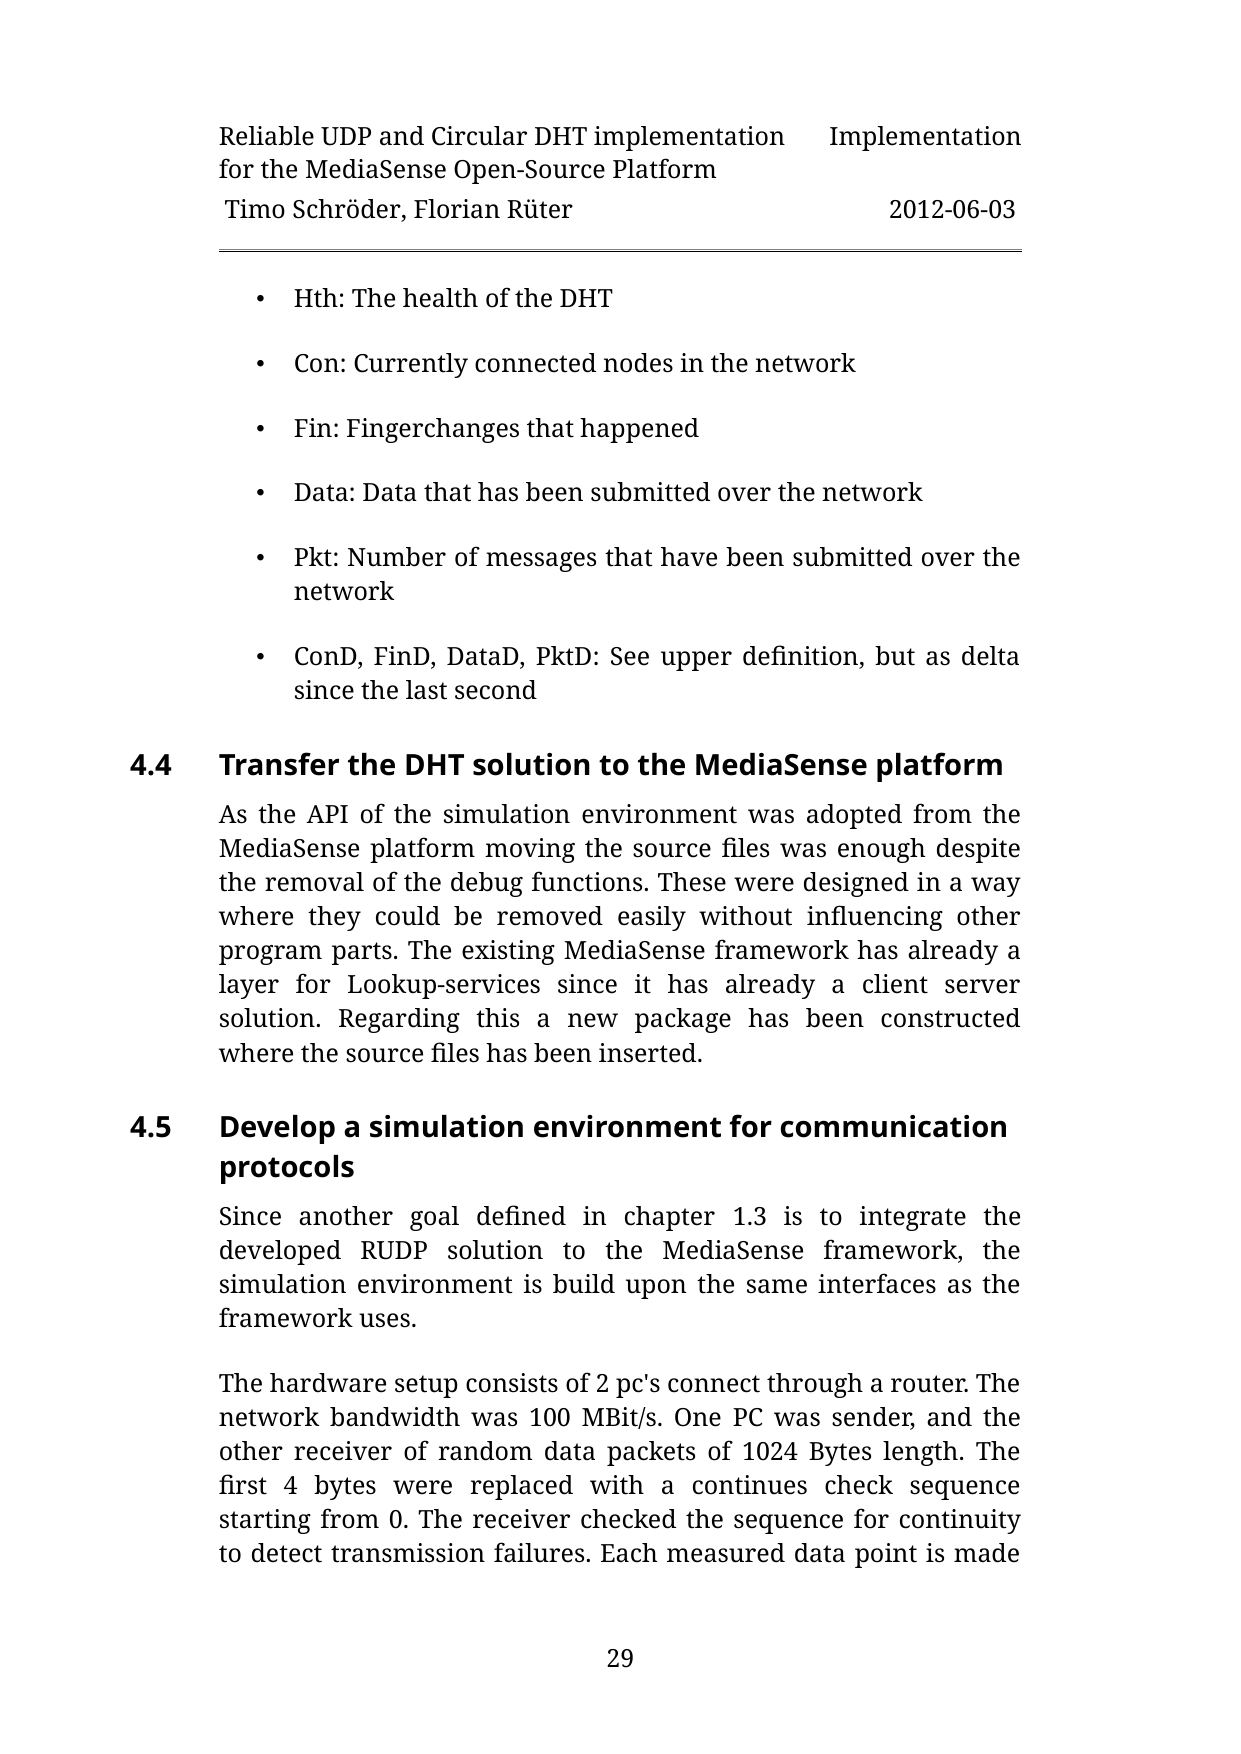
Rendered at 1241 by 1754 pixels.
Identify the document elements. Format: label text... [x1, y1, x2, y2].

list Data: Data that has been submitted over the network [256, 475, 1022, 509]
subtitle Develop a simulation environment for communication protocols [130, 1106, 1022, 1186]
subtitle Transfer the DHT solution to the MediaSense platform [130, 744, 1022, 784]
list Pkt: Number of messages that have been submitted over the network [256, 540, 1022, 608]
text The hardware setup consists of 2 pc's connect through a router. The network bandwidth was 100 MBit/s. One PC was sender, and the other receiver of random data packets of 1024 Bytes length. The first 4 bytes were replaced with a continues check sequence starting from 0. The receiver checked the sequence for continuity to detect transmission failures. Each measured data point is made [218, 1366, 1022, 1570]
list ConD, FinD, DataD, PktD: See upper definition, but as delta since the last second [256, 639, 1022, 707]
list Con: Currently connected nodes in the network [256, 346, 1022, 379]
list Fin: Fingerchanges that happened [256, 410, 1022, 444]
list Hth: The health of the DHT [256, 281, 1022, 315]
text As the API of the simulation environment was adopted from the MediaSense platform moving the source files was enough despite the removal of the debug functions. These were designed in a way where they could be removed easily without influencing other program parts. The existing MediaSense framework has already a layer for Lookup-services since it has already a client server solution. Regarding this a new package has been constructed where the source files has been inserted. [218, 797, 1022, 1069]
text Since another goal defined in chapter 1.3 is to integrate the developed RUDP solution to the MediaSense framework, the simulation environment is build upon the same interfaces as the framework uses. [218, 1199, 1022, 1335]
